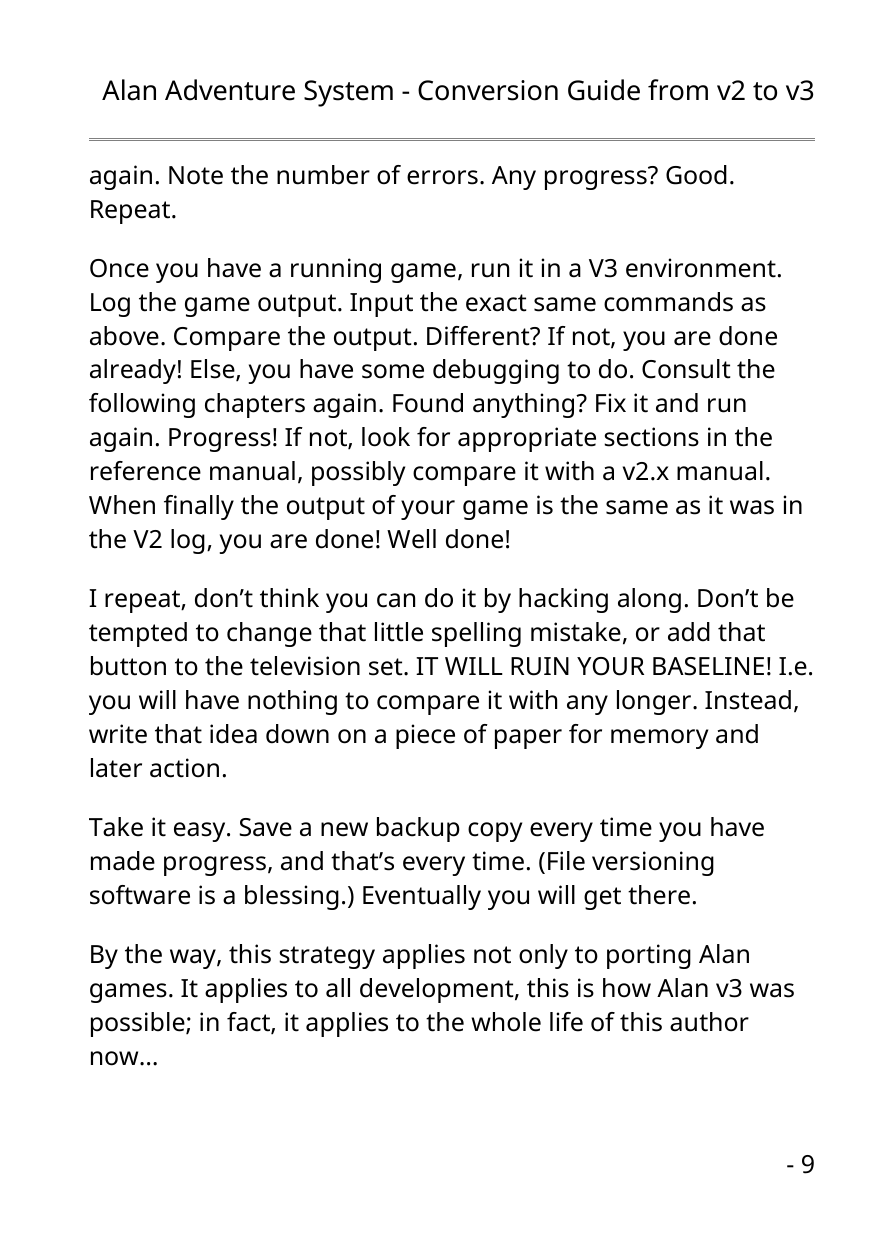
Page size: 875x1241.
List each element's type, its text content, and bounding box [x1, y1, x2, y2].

text By the way, this strategy applies not only to porting Alan games. It applies to all development, this is how Alan v3 was possible; in fact, it applies to the whole life of this author now… [88, 937, 815, 1073]
text Once you have a running game, run it in a V3 environment. Log the game output. Input the exact same commands as above. Compare the output. Different? If not, you are done already! Else, you have some debugging to do. Consult the following chapters again. Found anything? Fix it and run again. Progress! If not, look for appropriate sections in the reference manual, possibly compare it with a v2.x manual. When finally the output of your game is the same as it was in the V2 log, you are done! Well done! [88, 251, 815, 556]
text Take it easy. Save a new backup copy every time you have made progress, and that’s every time. (File versioning software is a blessing.) Eventually you will get there. [88, 810, 815, 912]
text again. Note the number of errors. Any progress? Good. Repeat. [88, 158, 815, 226]
text I repeat, don’t think you can do it by hacking along. Don’t be tempted to change that little spelling mistake, or add that button to the television set. IT WILL RUIN YOUR BASELINE! I.e. you will have nothing to compare it with any longer. Instead, write that idea down on a piece of paper for memory and later action. [88, 581, 815, 785]
